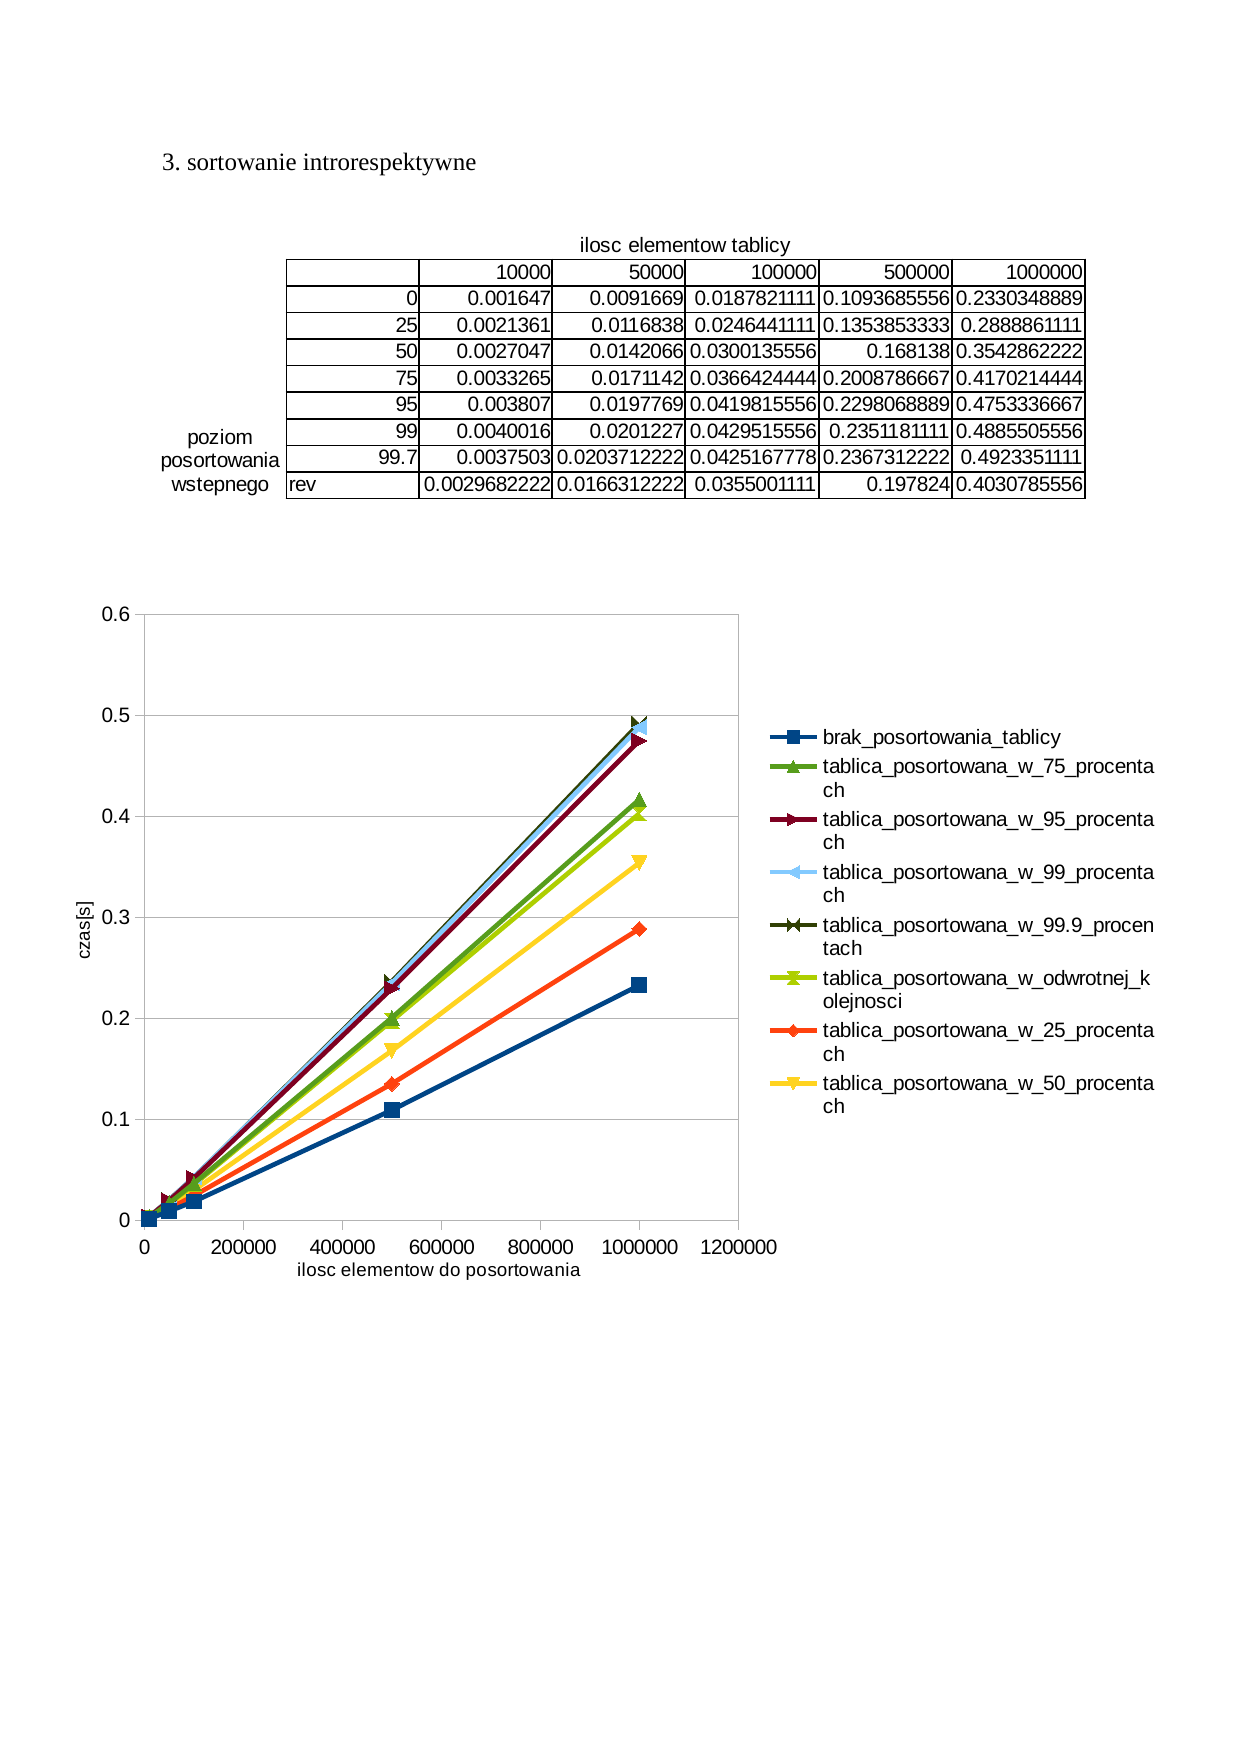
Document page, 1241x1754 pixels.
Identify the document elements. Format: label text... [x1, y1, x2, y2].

text 3. sortowanie introrespektywne [118, 147, 1122, 176]
